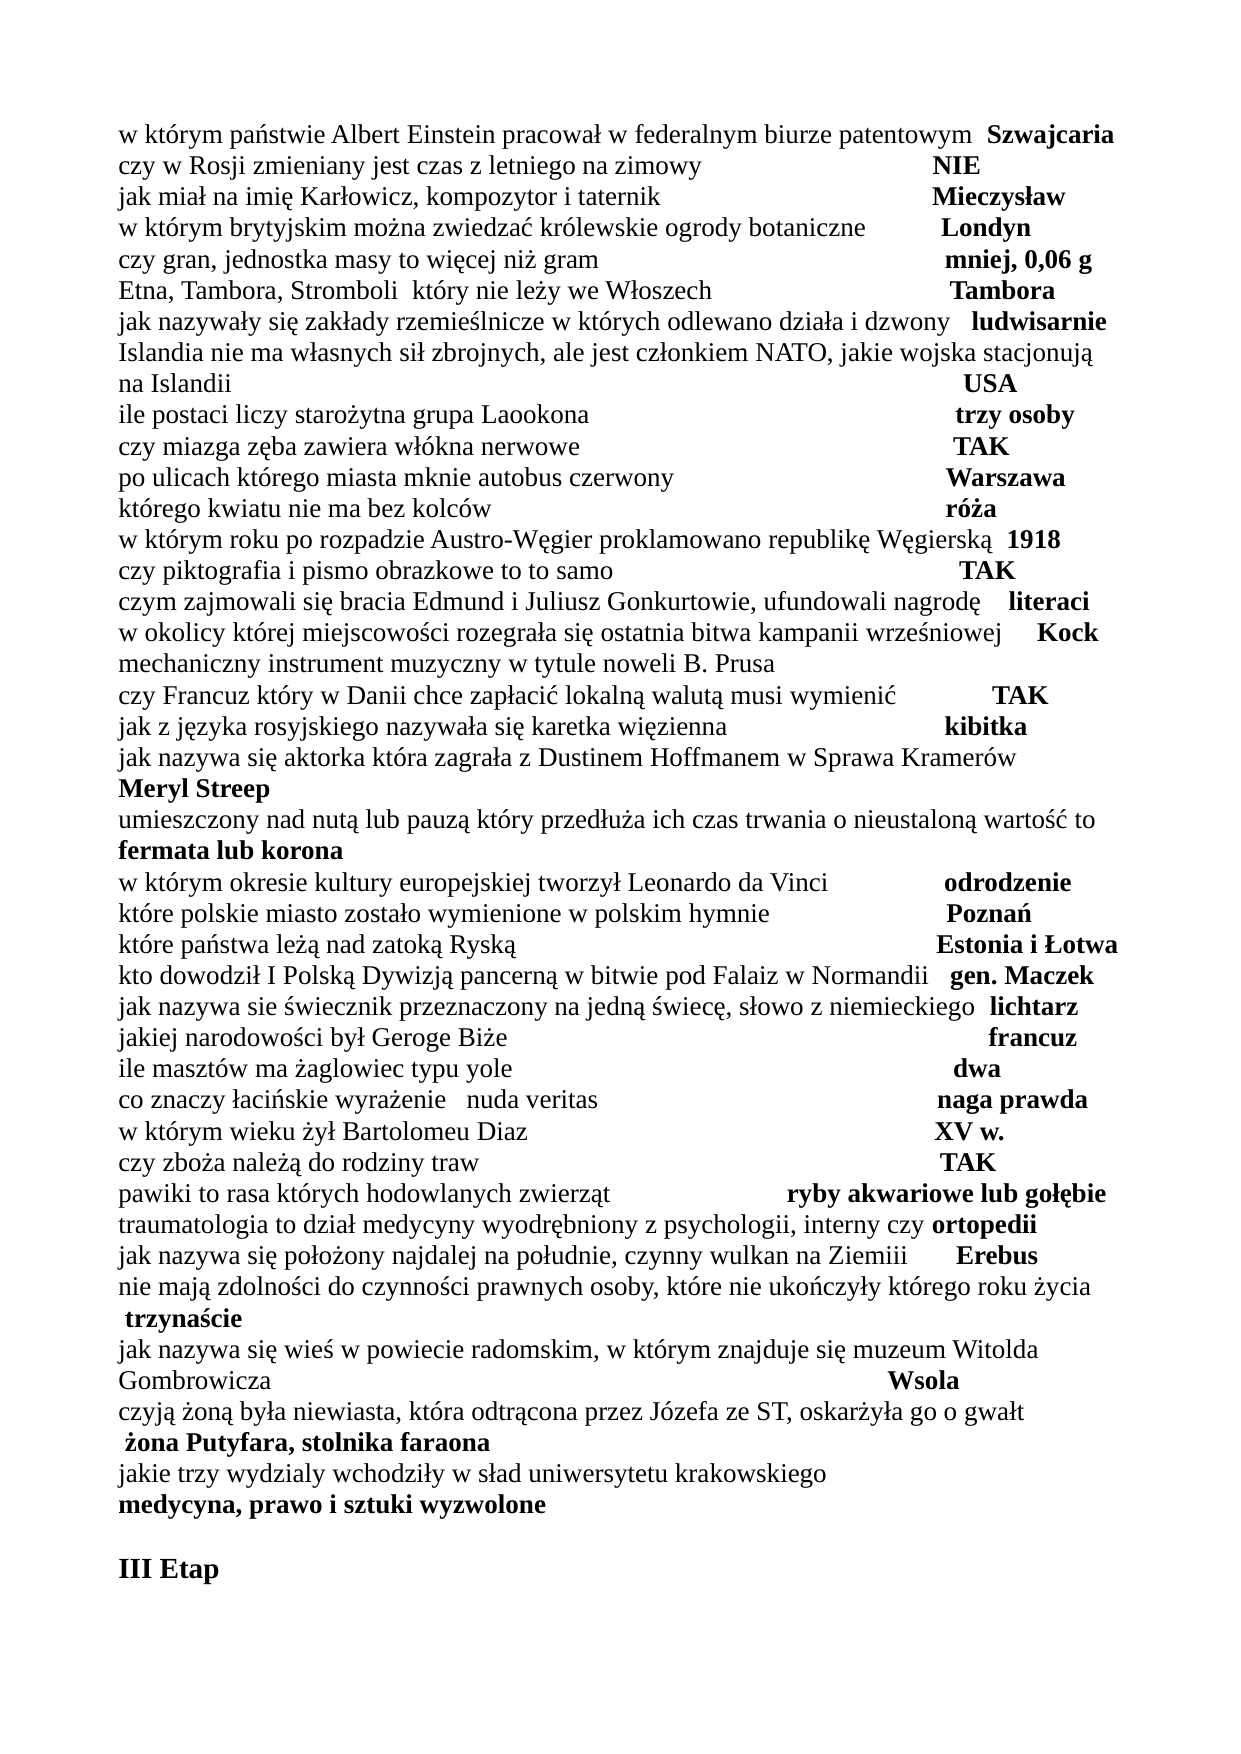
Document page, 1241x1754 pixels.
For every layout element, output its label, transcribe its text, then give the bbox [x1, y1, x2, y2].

text czy gran, jednostka masy to więcej niż gram mniej, 0,06 g [118, 243, 1122, 274]
text w którym okresie kultury europejskiej tworzył Leonardo da Vinci odrodzenie [118, 866, 1122, 897]
text Islandia nie ma własnych sił zbrojnych, ale jest członkiem NATO, jakie wojska stacjonują na Islandii USA [118, 336, 1122, 398]
text czy miazga zęba zawiera włókna nerwowe TAK [118, 429, 1122, 461]
text trzynaście [118, 1302, 1122, 1333]
text mechaniczny instrument muzyczny w tytule noweli B. Prusa [118, 648, 1122, 679]
text jak nazywa się położony najdalej na południe, czynny wulkan na Ziemiii Erebus [118, 1239, 1122, 1271]
text po ulicach którego miasta mknie autobus czerwony Warszawa [118, 461, 1122, 492]
text czy zboża należą do rodziny traw TAK [118, 1146, 1122, 1177]
text jak z języka rosyjskiego nazywała się karetka więzienna kibitka [118, 710, 1122, 741]
text Etna, Tambora, Stromboli który nie leży we Włoszech Tambora [118, 274, 1122, 305]
text którego kwiatu nie ma bez kolców róża [118, 492, 1122, 523]
text fermata lub korona [118, 834, 1122, 866]
text w którym roku po rozpadzie Austro-Węgier proklamowano republikę Węgierską 1918 [118, 523, 1122, 554]
text jak miał na imię Karłowicz, kompozytor i taternik Mieczysław [118, 180, 1122, 212]
text traumatologia to dział medycyny wyodrębniony z psychologii, interny czy ortopedii [118, 1208, 1122, 1239]
text czy w Rosji zmieniany jest czas z letniego na zimowy NIE [118, 149, 1122, 180]
text ile masztów ma żaglowiec typu yole dwa [118, 1052, 1122, 1084]
text czy piktografia i pismo obrazkowe to to samo TAK [118, 554, 1122, 585]
text w którym brytyjskim można zwiedzać królewskie ogrody botaniczne Londyn [118, 212, 1122, 243]
text medycyna, prawo i sztuki wyzwolone [118, 1488, 1122, 1520]
text jak nazywa sie świecznik przeznaczony na jedną świecę, słowo z niemieckiego lichtarz [118, 990, 1122, 1021]
text które polskie miasto zostało wymienione w polskim hymnie Poznań [118, 897, 1122, 928]
text w którym wieku żył Bartolomeu Diaz XV w. [118, 1115, 1122, 1146]
text jak nazywa się wieś w powiecie radomskim, w którym znajduje się muzeum Witolda Gombrowicza Wsola [118, 1333, 1122, 1395]
text jak nazywa się aktorka która zagrała z Dustinem Hoffmanem w Sprawa Kramerów [118, 741, 1122, 772]
text jak nazywały się zakłady rzemieślnicze w których odlewano działa i dzwony ludwisarnie [118, 305, 1122, 336]
text żona Putyfara, stolnika faraona [118, 1426, 1122, 1457]
text w okolicy której miejscowości rozegrała się ostatnia bitwa kampanii wrześniowej Kock [118, 616, 1122, 648]
text w którym państwie Albert Einstein pracował w federalnym biurze patentowym Szwajcaria [118, 118, 1122, 149]
text ile postaci liczy starożytna grupa Laookona trzy osoby [118, 398, 1122, 429]
text jakie trzy wydzialy wchodziły w sład uniwersytetu krakowskiego [118, 1457, 1122, 1488]
text co znaczy łacińskie wyrażenie nuda veritas naga prawda [118, 1084, 1122, 1115]
text jakiej narodowości był Geroge Biże francuz [118, 1021, 1122, 1052]
text nie mają zdolności do czynności prawnych osoby, które nie ukończyły którego roku życia [118, 1271, 1122, 1302]
text czym zajmowali się bracia Edmund i Juliusz Gonkurtowie, ufundowali nagrodę literaci [118, 585, 1122, 616]
text które państwa leżą nad zatoką Ryską Estonia i Łotwa [118, 928, 1122, 959]
text umieszczony nad nutą lub pauzą który przedłuża ich czas trwania o nieustaloną wartość to [118, 803, 1122, 834]
text czy Francuz który w Danii chce zapłacić lokalną walutą musi wymienić TAK [118, 679, 1122, 710]
text III Etap [118, 1551, 1122, 1584]
text Meryl Streep [118, 772, 1122, 803]
text kto dowodził I Polską Dywizją pancerną w bitwie pod Falaiz w Normandii gen. Maczek [118, 959, 1122, 990]
text pawiki to rasa których hodowlanych zwierząt ryby akwariowe lub gołębie [118, 1177, 1122, 1208]
text czyją żoną była niewiasta, która odtrącona przez Józefa ze ST, oskarżyła go o gwałt [118, 1395, 1122, 1426]
